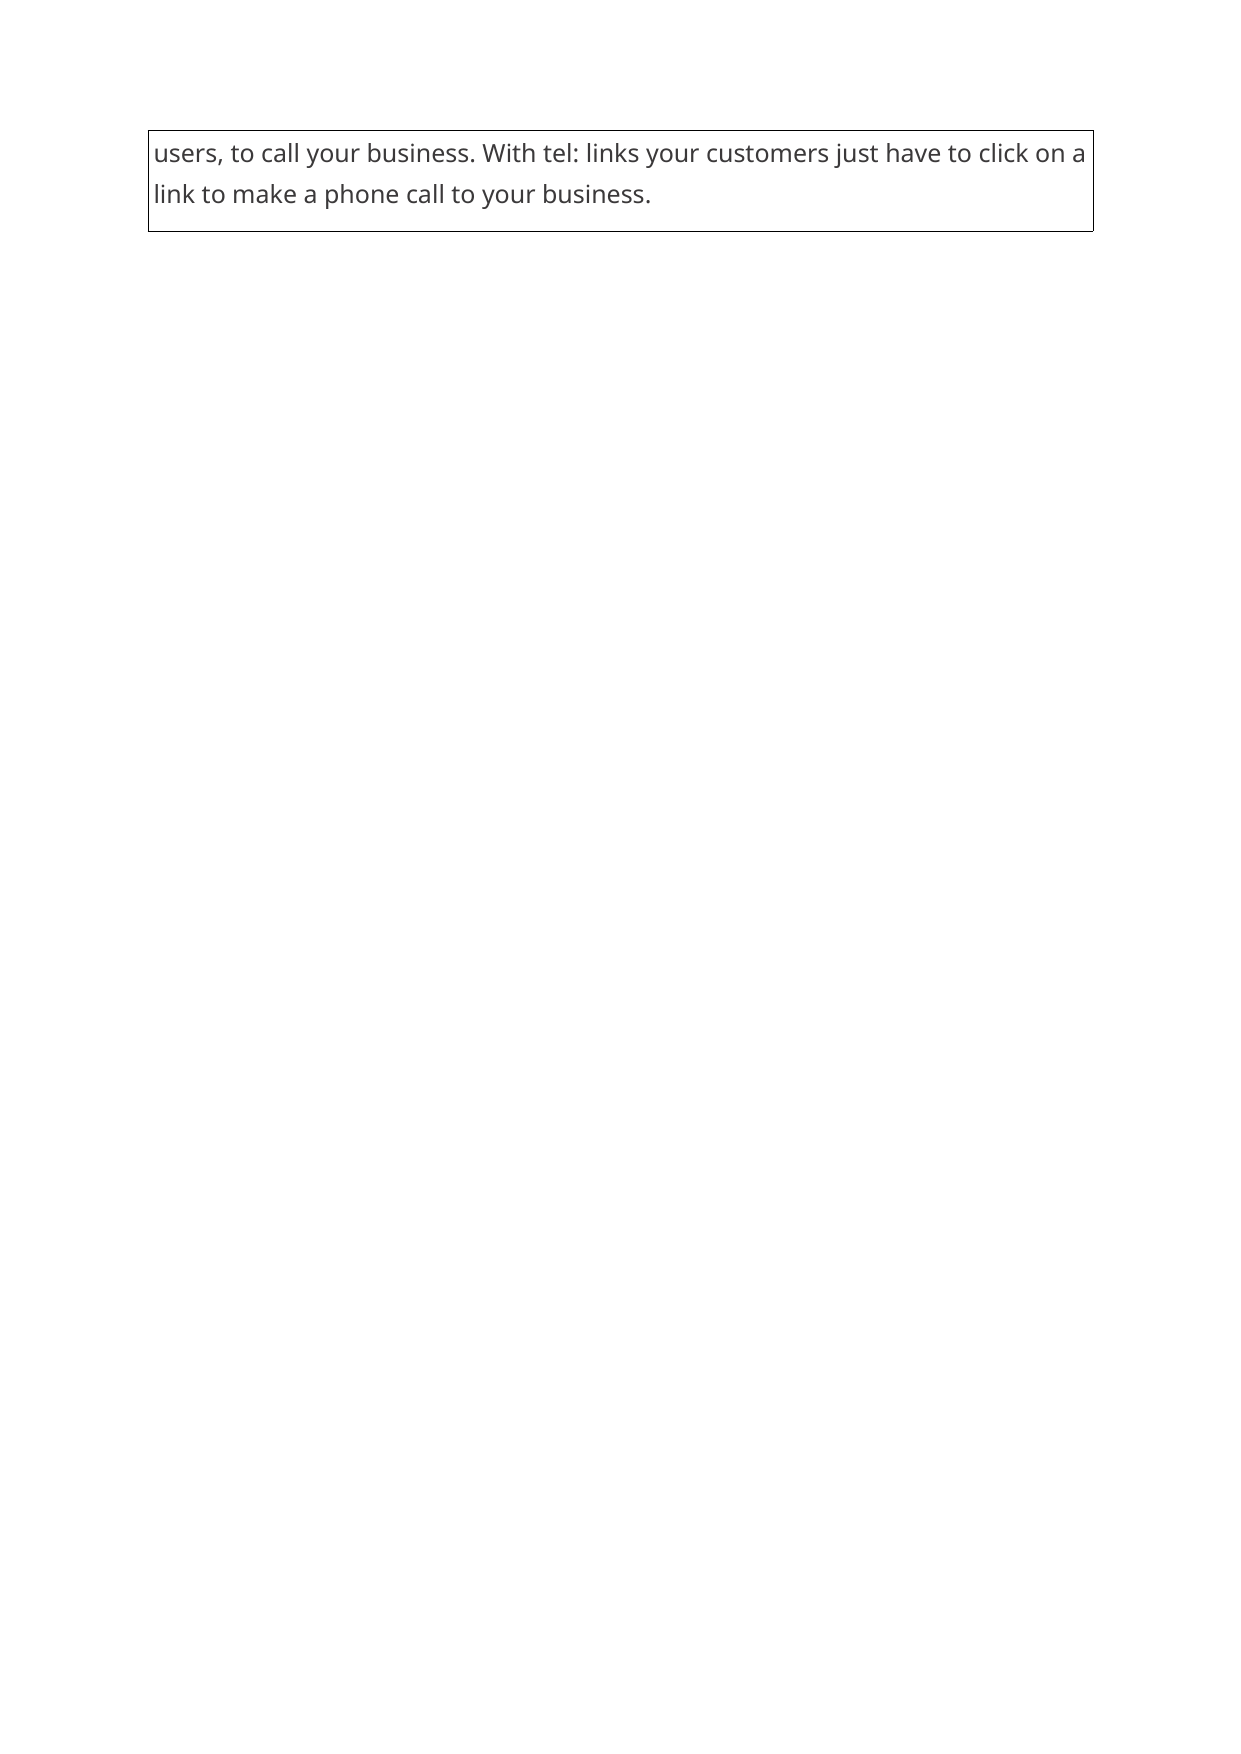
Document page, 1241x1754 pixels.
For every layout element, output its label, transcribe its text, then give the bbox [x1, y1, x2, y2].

table_cell users, to call your business. With tel: links your customers just have to click on a link to make a phone call to your business. [149, 131, 1093, 231]
